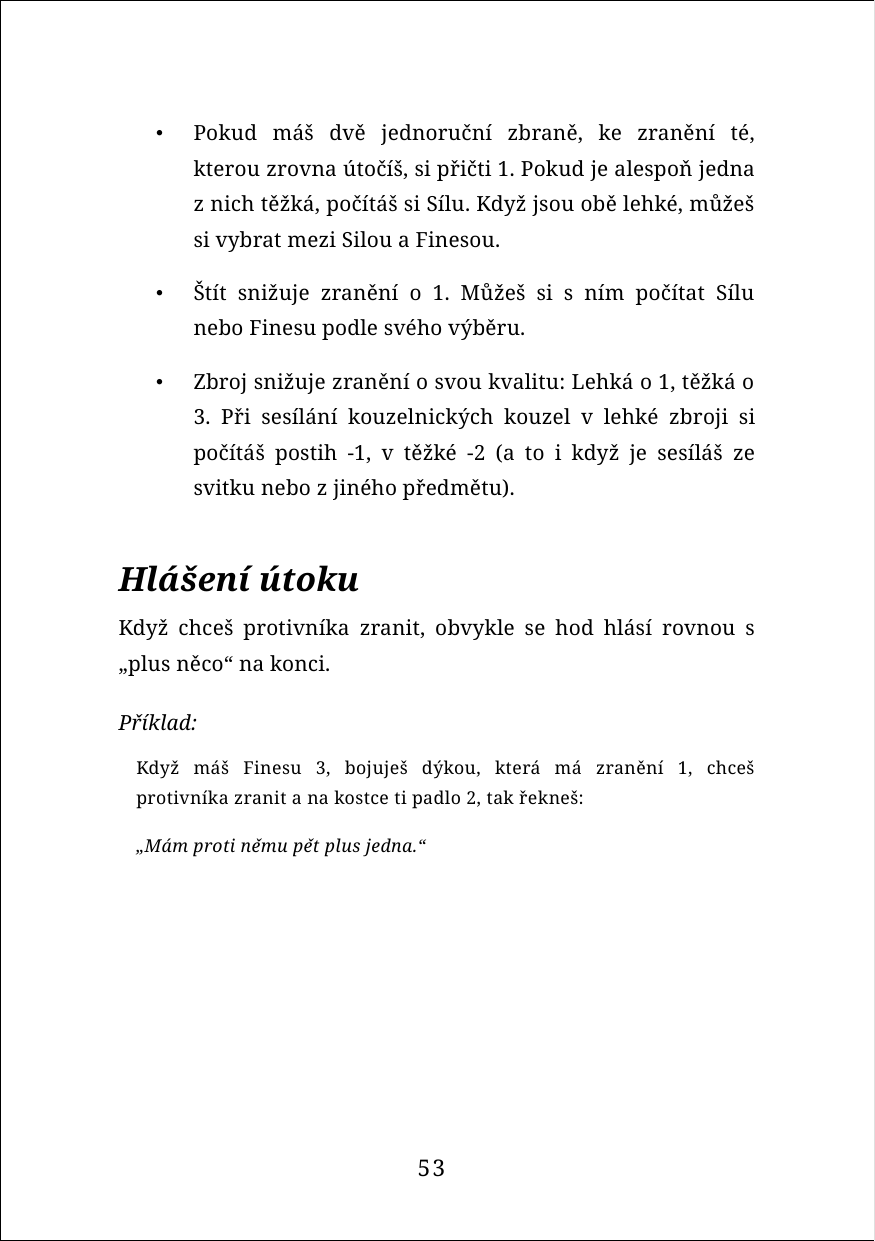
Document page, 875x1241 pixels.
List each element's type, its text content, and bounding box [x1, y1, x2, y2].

text Když chceš protivníka zranit, obvykle se hod hlásí rovnou s „plus něco“ na konci. [118, 613, 756, 677]
list Pokud máš dvě jednoruční zbraně, ke zranění té, kterou zrovna útočíš, si přičti 1. Pokud je alespoň jedna z nich těžká, počítáš si Sílu. Když jsou obě lehké, můžeš si vybrat mezi Silou a Finesou. [156, 118, 756, 253]
text Příklad: [118, 708, 756, 736]
list Zbroj snižuje zranění o svou kvalitu: Lehká o 1, těžká o 3. Při sesílání kouzelnických kouzel v lehké zbroji si počítáš postih -1, v těžké -2 (a to i když je sesíláš ze svitku nebo z jiného předmětu). [156, 367, 756, 502]
text Když máš Finesu 3, bojuješ dýkou, která má zranění 1, chceš protivníka zranit a na kostce ti padlo 2, tak řekneš: [136, 755, 756, 810]
subtitle Hlášení útoku [118, 556, 756, 602]
text „Mám proti němu pět plus jedna.“ [136, 833, 756, 858]
list Štít snižuje zranění o 1. Můžeš si s ním počítat Sílu nebo Finesu podle svého výběru. [156, 278, 756, 342]
